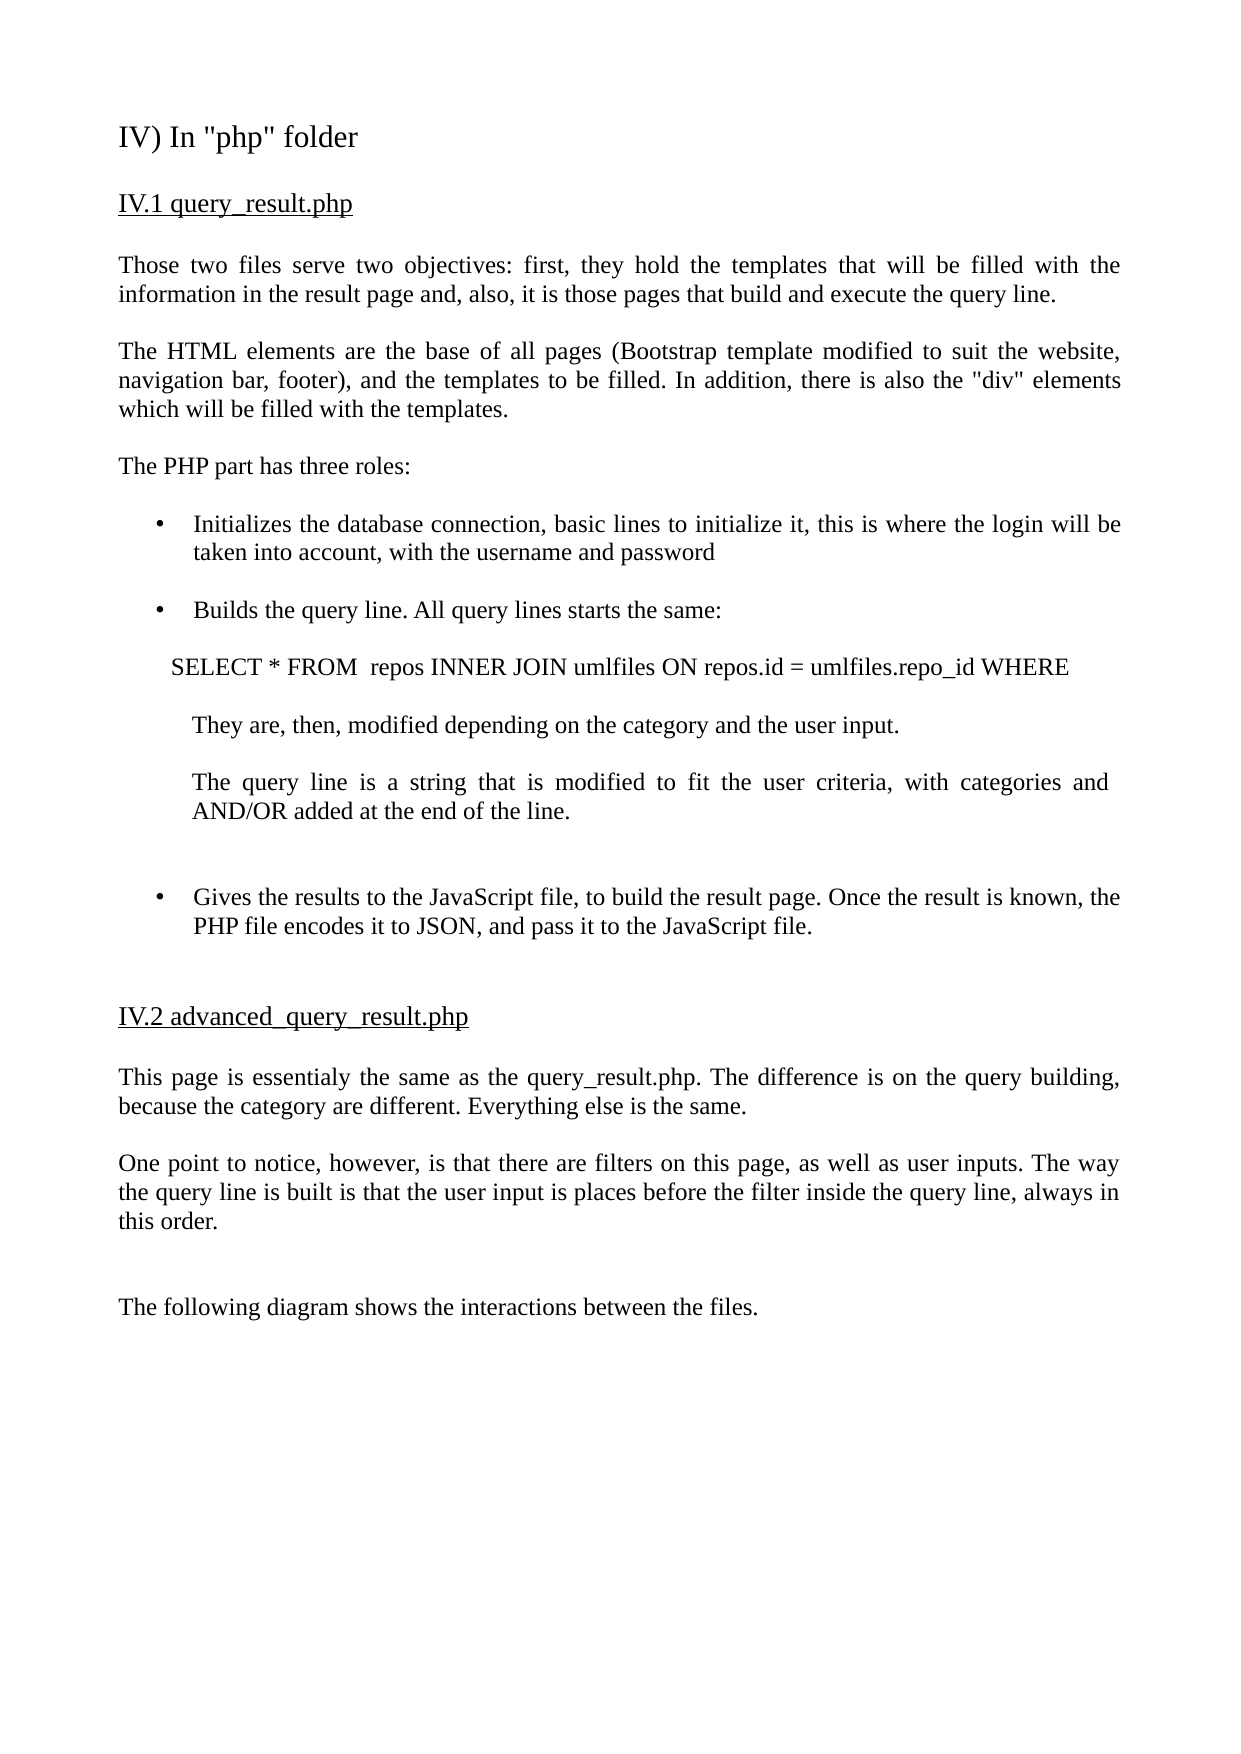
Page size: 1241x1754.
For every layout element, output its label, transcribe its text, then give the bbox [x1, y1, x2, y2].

list Gives the results to the JavaScript file, to build the result page. Once the result is known, the PHP file encodes it to JSON, and pass it to the JavaScript file. [156, 882, 1122, 940]
text The query line is a string that is modified to fit the user criteria, with categories and AND/OR added at the end of the line. [118, 767, 1122, 825]
text IV.1 query_result.php [118, 188, 1122, 219]
text Those two files serve two objectives: first, they hold the templates that will be filled with the information in the result page and, also, it is those pages that build and execute the query line. [118, 250, 1122, 307]
text This page is essentialy the same as the query_result.php. The difference is on the query building, because the category are different. Everything else is the same. [118, 1062, 1122, 1119]
list Builds the query line. All query lines starts the same: [156, 595, 1122, 624]
text SELECT * FROM repos INNER JOIN umlfiles ON repos.id = umlfiles.repo_id WHERE [118, 652, 1122, 681]
text IV.2 advanced_query_result.php [118, 1000, 1122, 1031]
text The following diagram shows the interactions between the files. [118, 1292, 1122, 1321]
list Initializes the database connection, basic lines to initialize it, this is where the login will be taken into account, with the username and password [156, 509, 1122, 566]
text The PHP part has three roles: [118, 451, 1122, 480]
text The HTML elements are the base of all pages (Bootstrap template modified to suit the website, navigation bar, footer), and the templates to be filled. In addition, there is also the "div" elements which will be filled with the templates. [118, 336, 1122, 422]
text They are, then, modified depending on the category and the user input. [118, 710, 1122, 739]
text IV) In "php" folder [118, 118, 1122, 154]
text One point to notice, however, is that there are filters on this page, as well as user inputs. The way the query line is built is that the user input is places before the filter inside the query line, always in this order. [118, 1148, 1122, 1234]
